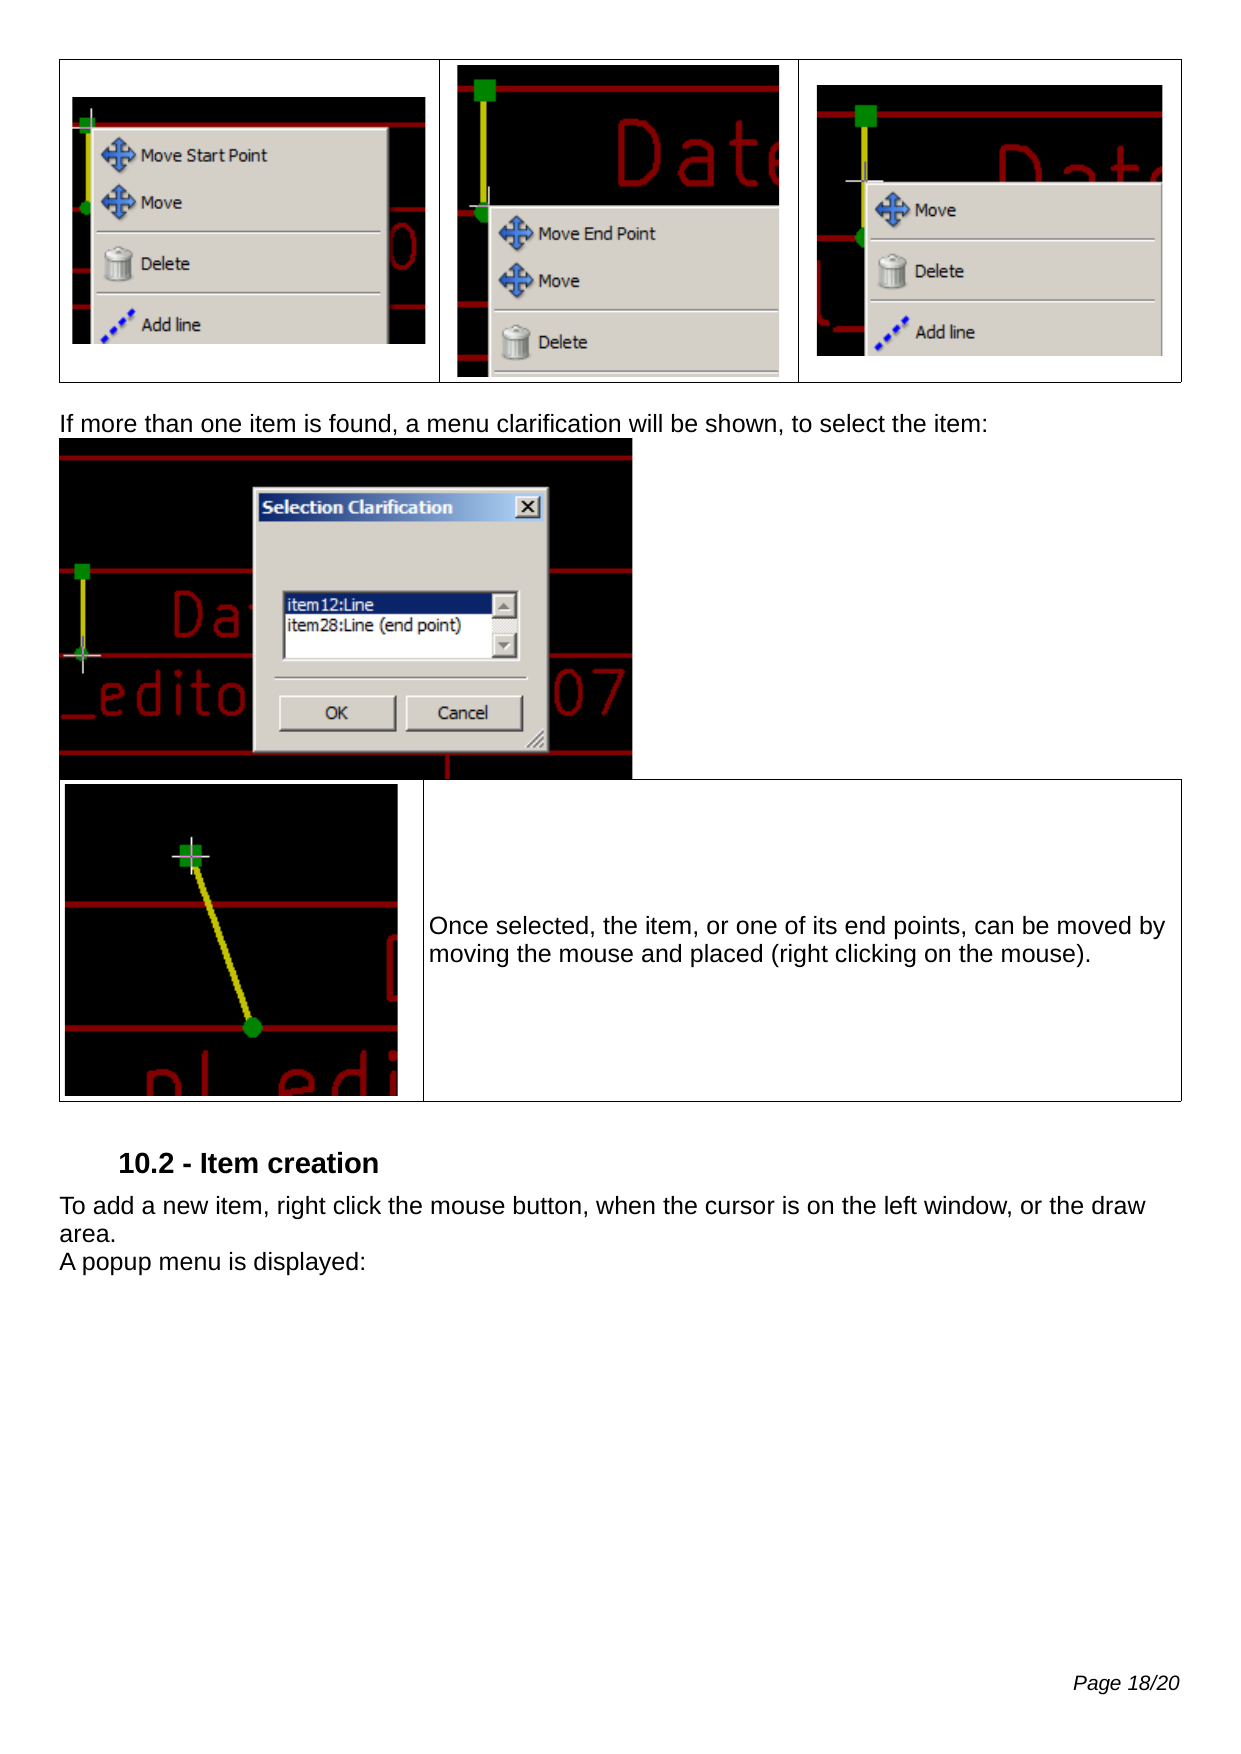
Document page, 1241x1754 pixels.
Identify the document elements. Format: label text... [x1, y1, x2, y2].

table_header [60, 780, 423, 1101]
subtitle Item creation [118, 1147, 1181, 1179]
picture [457, 65, 780, 377]
table_header [799, 60, 1181, 382]
picture [59, 438, 633, 779]
table_header [440, 60, 798, 382]
table_header [60, 60, 439, 382]
text To add a new item, right click the mouse button, when the cursor is on the left window, or the draw area. [59, 1192, 1181, 1248]
picture [816, 85, 1163, 356]
text If more than one item is found, a menu clarification will be shown, to select the item: [59, 410, 1181, 438]
picture [64, 784, 398, 1096]
table_header Once selected, the item, or one of its end points, can be moved by moving the mouse and placed (right clicking on the mouse). [424, 780, 1181, 1101]
picture [72, 97, 426, 344]
text A popup menu is displayed: [59, 1248, 1181, 1276]
